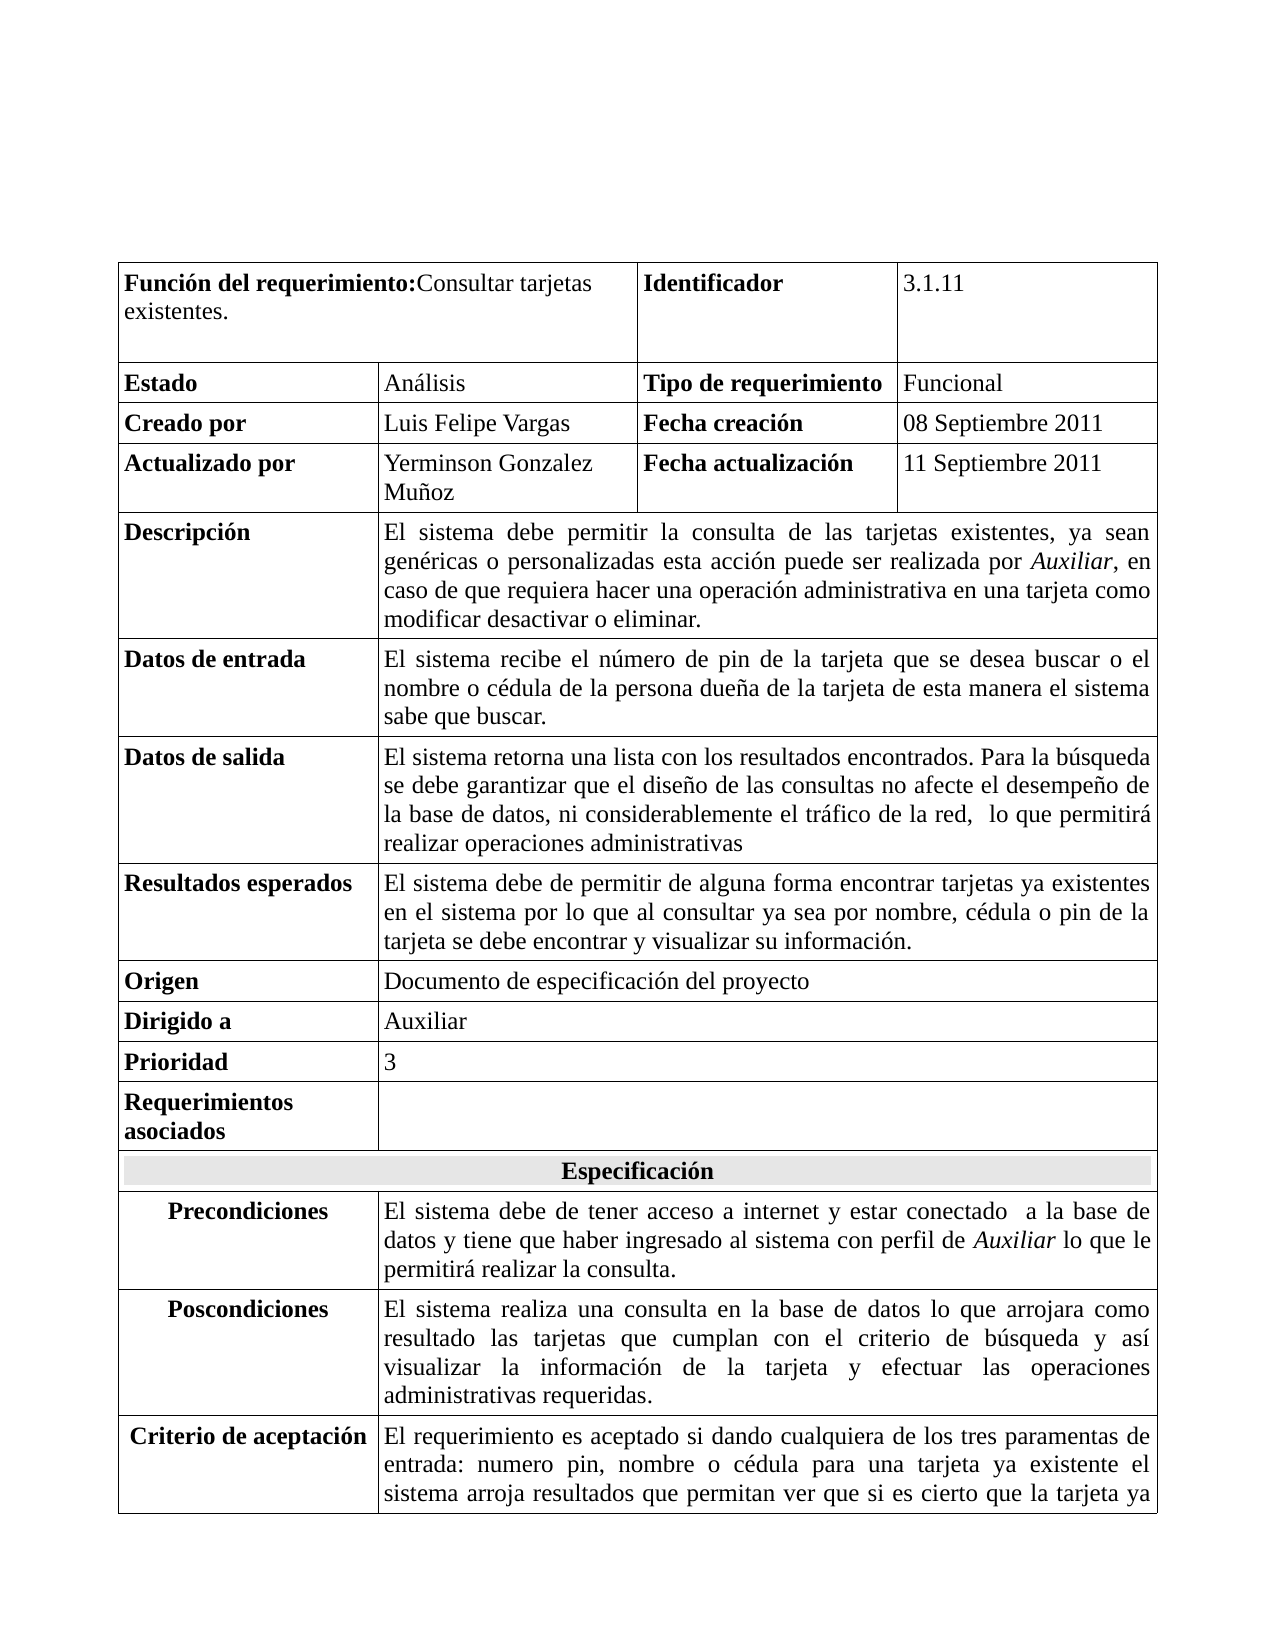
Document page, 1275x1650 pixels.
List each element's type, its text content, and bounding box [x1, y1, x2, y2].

table_header Identificador [638, 263, 897, 362]
table_cell El sistema recibe el número de pin de la tarjeta que se desea buscar o el nombre o cédula de la persona dueña de la tarjeta de esta manera el sistema sabe que buscar. [379, 639, 1157, 736]
table_cell Datos de salida [119, 737, 378, 862]
table_cell Precondiciones [119, 1192, 378, 1288]
table_header 3.1.11 [898, 263, 1157, 362]
table_cell Datos de entrada [119, 639, 378, 736]
table_cell Fecha actualización [638, 444, 897, 512]
table_cell Resultados esperados [119, 864, 378, 960]
table_cell [379, 1082, 1157, 1150]
table_cell El sistema retorna una lista con los resultados encontrados. Para la búsqueda se debe garantizar que el diseño de las consultas no afecte el desempeño de la base de datos, ni considerablemente el tráfico de la red, lo que permitirá realizar operaciones administrativas [379, 737, 1157, 862]
table_cell 08 Septiembre 2011 [898, 403, 1157, 442]
table_cell Estado [119, 363, 378, 402]
table_cell Prioridad [119, 1042, 378, 1081]
table_cell Análisis [379, 363, 637, 402]
table_cell 11 Septiembre 2011 [898, 444, 1157, 512]
table_header Función del requerimiento:Consultar tarjetas existentes. [119, 263, 637, 362]
table_cell Auxiliar [379, 1002, 1157, 1041]
table_cell Especificación [119, 1151, 1157, 1191]
table_cell Actualizado por [119, 444, 378, 512]
table_cell Requerimientos asociados [119, 1082, 378, 1150]
table_cell El sistema debe de tener acceso a internet y estar conectado a la base de datos y tiene que haber ingresado al sistema con perfil de Auxiliar lo que le permitirá realizar la consulta. [379, 1192, 1157, 1288]
table_cell Fecha creación [638, 403, 897, 442]
table_cell Creado por [119, 403, 378, 442]
table_cell Documento de especificación del proyecto [379, 961, 1157, 1001]
table_cell El sistema debe permitir la consulta de las tarjetas existentes, ya sean genéricas o personalizadas esta acción puede ser realizada por Auxiliar, en caso de que requiera hacer una operación administrativa en una tarjeta como modificar desactivar o eliminar. [379, 513, 1157, 638]
table_cell 3 [379, 1042, 1157, 1081]
table_cell Tipo de requerimiento [638, 363, 897, 402]
table_cell Descripción [119, 513, 378, 638]
table_cell El sistema debe de permitir de alguna forma encontrar tarjetas ya existentes en el sistema por lo que al consultar ya sea por nombre, cédula o pin de la tarjeta se debe encontrar y visualizar su información. [379, 864, 1157, 960]
table_cell Criterio de aceptación [119, 1416, 378, 1513]
table_cell Funcional [898, 363, 1157, 402]
table_cell El sistema realiza una consulta en la base de datos lo que arrojara como resultado las tarjetas que cumplan con el criterio de búsqueda y así visualizar la información de la tarjeta y efectuar las operaciones administrativas requeridas. [379, 1290, 1157, 1415]
table_cell Yerminson Gonzalez Muñoz [379, 444, 637, 512]
table_cell Poscondiciones [119, 1290, 378, 1415]
table_cell Luis Felipe Vargas [379, 403, 637, 442]
table_cell El requerimiento es aceptado si dando cualquiera de los tres paramentas de entrada: numero pin, nombre o cédula para una tarjeta ya existente el sistema arroja resultados que permitan ver que si es cierto que la tarjeta ya [379, 1416, 1157, 1513]
table_cell Origen [119, 961, 378, 1001]
table_cell Dirigido a [119, 1002, 378, 1041]
